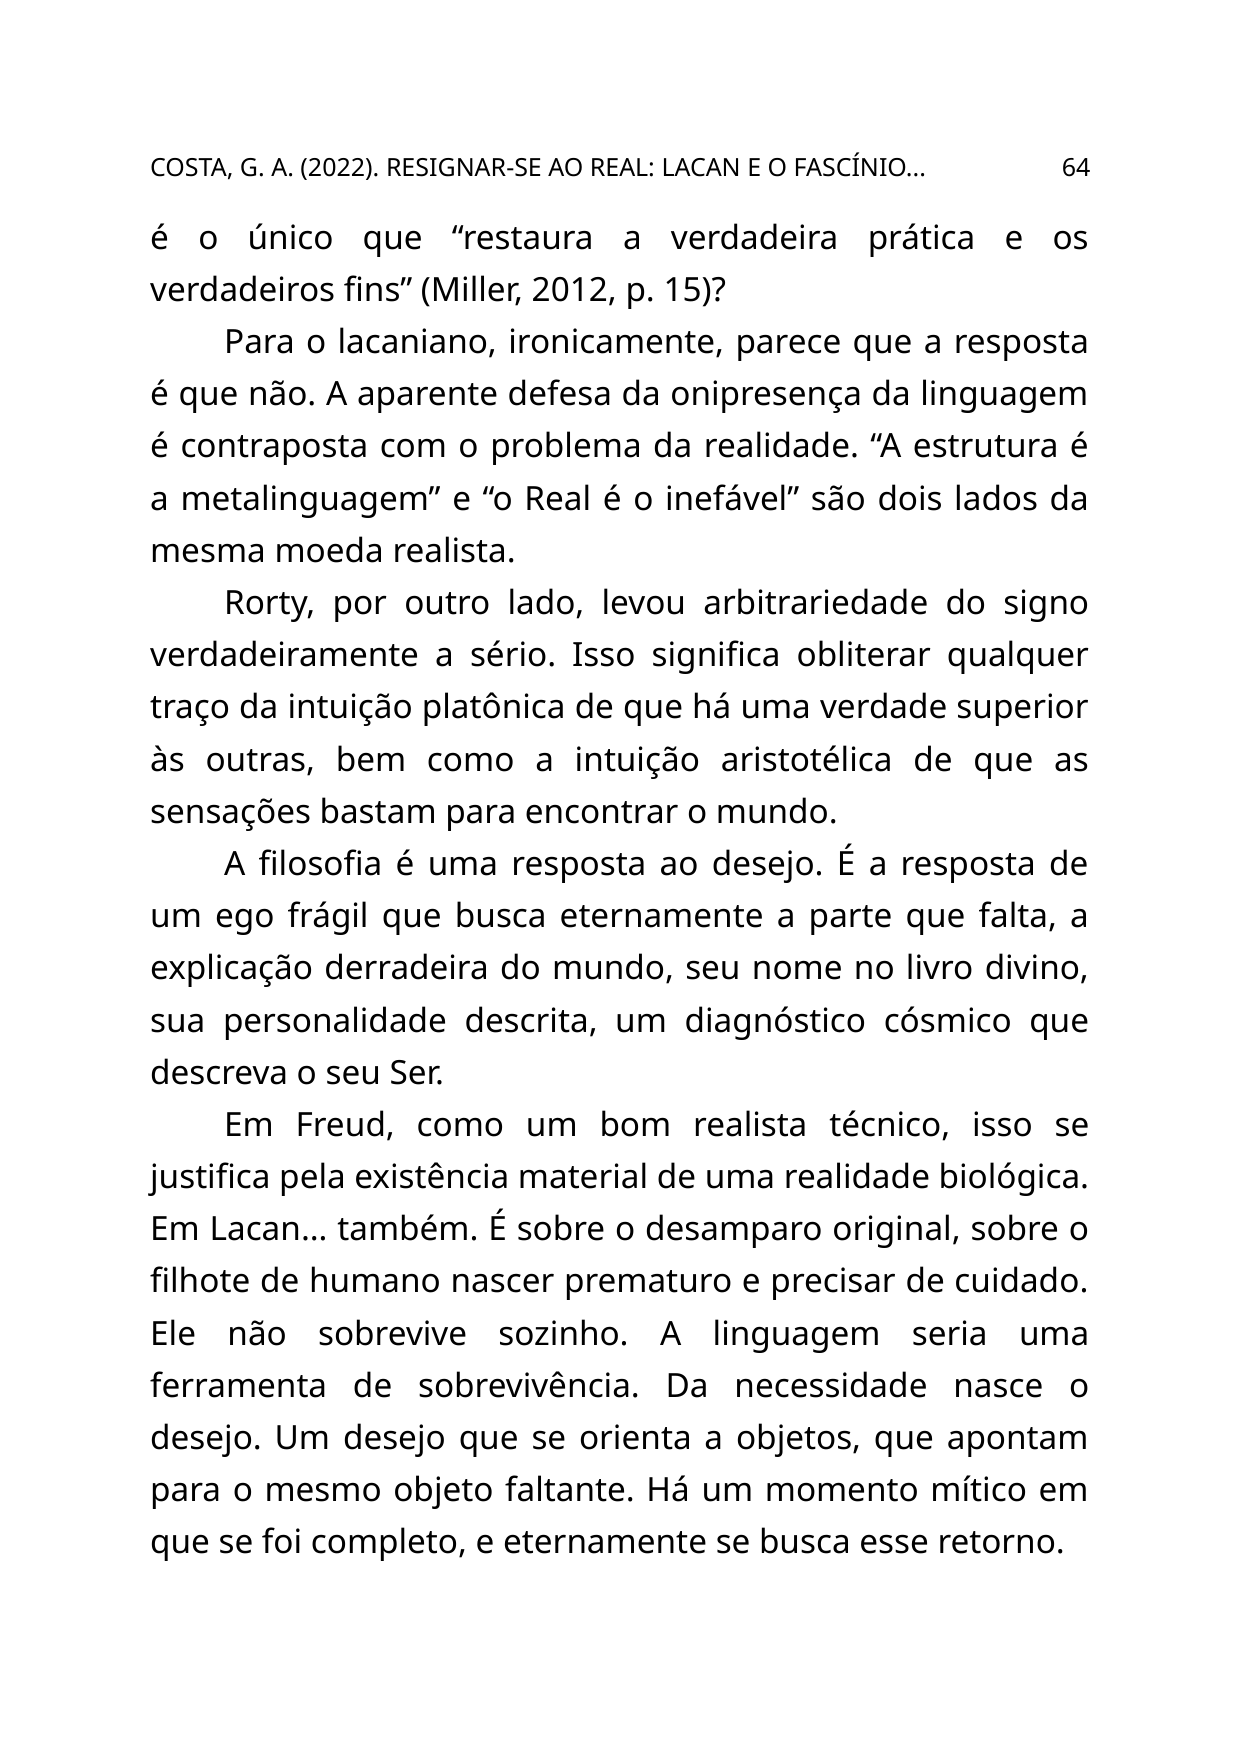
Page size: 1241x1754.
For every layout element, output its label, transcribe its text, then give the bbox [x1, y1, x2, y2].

text Rorty, por outro lado, levou arbitrariedade do signo verdadeiramente a sério. Isso significa obliterar qualquer traço da intuição platônica de que há uma verdade superior às outras, bem como a intuição aristotélica de que as sensações bastam para encontrar o mundo. [150, 579, 1090, 833]
text Para o lacaniano, ironicamente, parece que a resposta é que não. A aparente defesa da onipresença da linguagem é contraposta com o problema da realidade. “A estrutura é a metalinguagem” e “o Real é o inefável” são dois lados da mesma moeda realista. [150, 318, 1090, 572]
text Em Freud, como um bom realista técnico, isso se justifica pela existência material de uma realidade biológica. Em Lacan… também. É sobre o desamparo original, sobre o filhote de humano nascer prematuro e precisar de cuidado. Ele não sobrevive sozinho. A linguagem seria uma ferramenta de sobrevivência. Da necessidade nasce o desejo. Um desejo que se orienta a objetos, que apontam para o mesmo objeto faltante. Há um momento mítico em que se foi completo, e eternamente se busca esse retorno. [150, 1101, 1090, 1564]
text é o único que “restaura a verdadeira prática e os verdadeiros fins” (Miller, 2012, p. 15)? [150, 213, 1090, 311]
text A filosofia é uma resposta ao desejo. É a resposta de um ego frágil que busca eternamente a parte que falta, a explicação derradeira do mundo, seu nome no livro divino, sua personalidade descrita, um diagnóstico cósmico que descreva o seu Ser. [150, 840, 1090, 1094]
